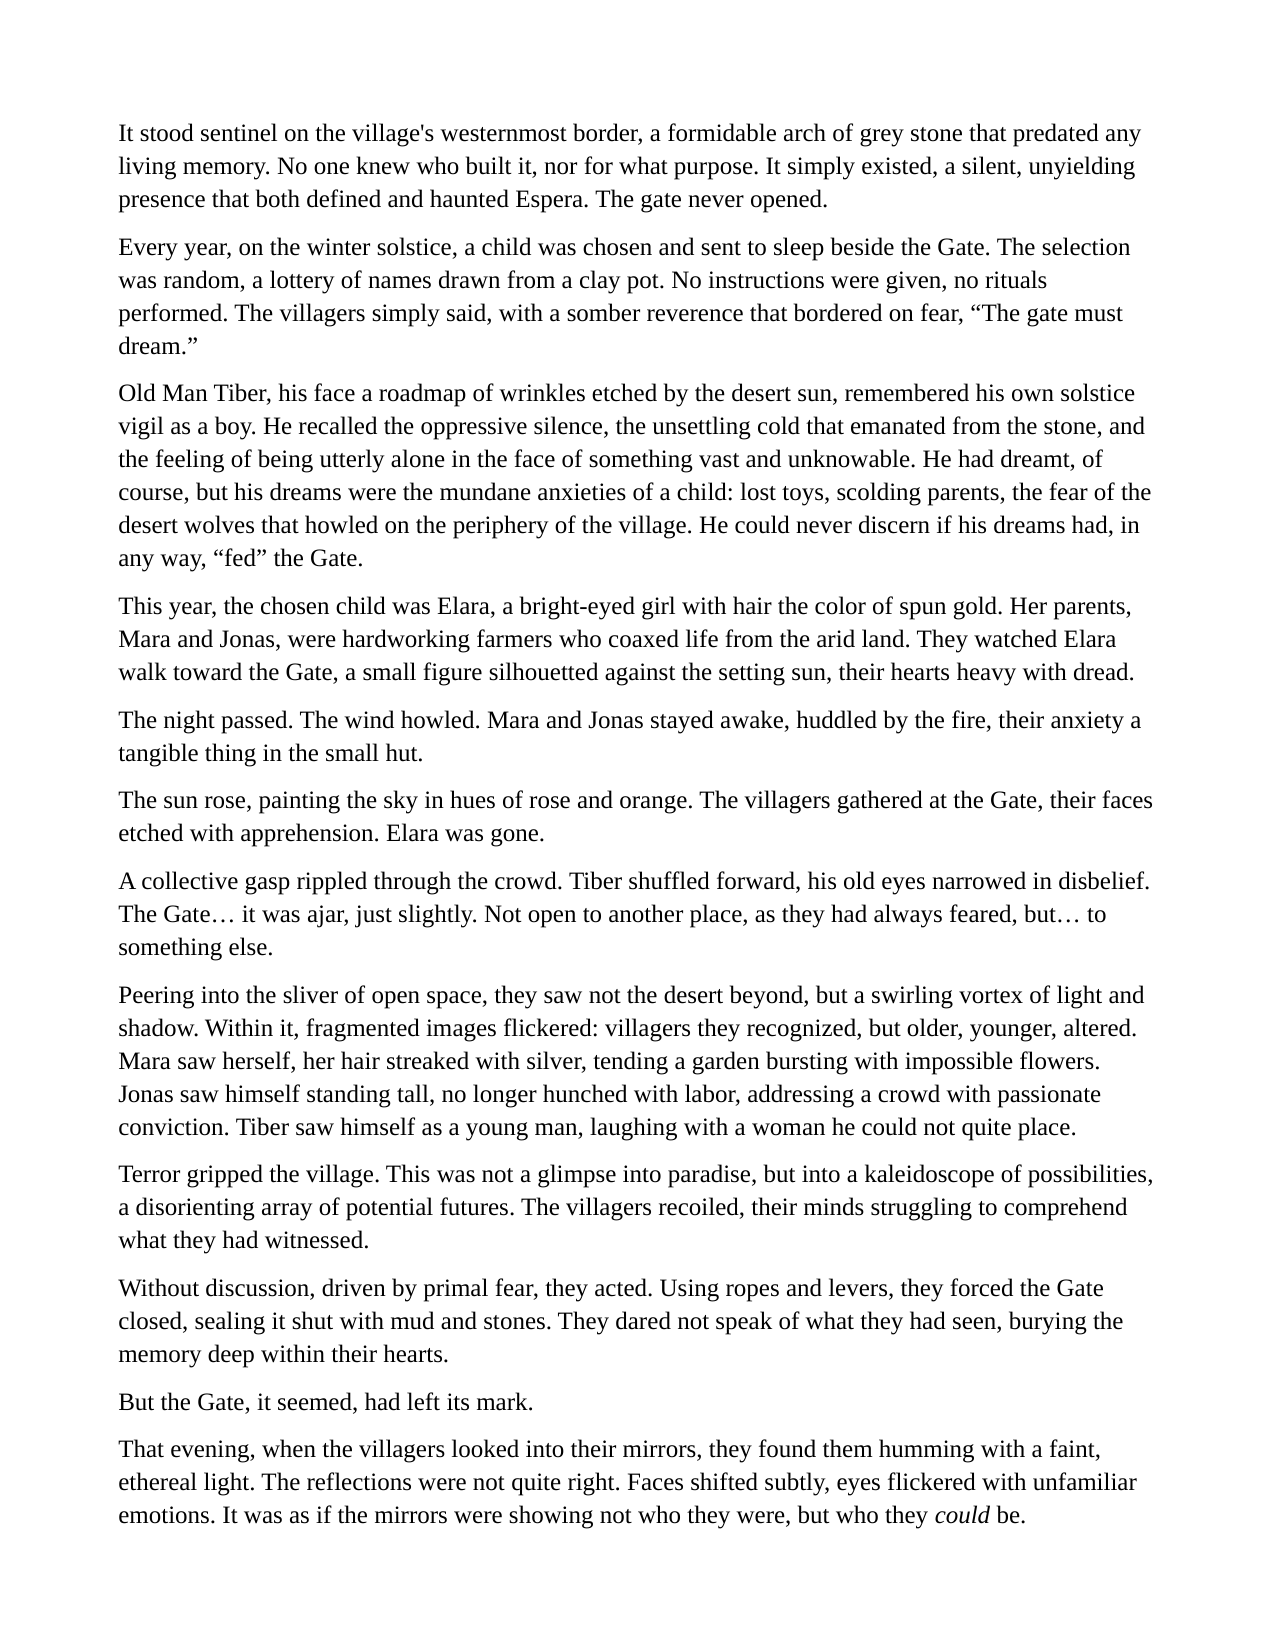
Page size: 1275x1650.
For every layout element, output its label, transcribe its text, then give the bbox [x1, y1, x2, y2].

text Terror gripped the village. This was not a glimpse into paradise, but into a kaleidoscope of possibilities, a disorienting array of potential futures. The villagers recoiled, their minds struggling to comprehend what they had witnessed. [118, 1159, 1157, 1254]
text Every year, on the winter solstice, a child was chosen and sent to sleep beside the Gate. The selection was random, a lottery of names drawn from a clay pot. No instructions were given, no rituals performed. The villagers simply said, with a somber reverence that bordered on fear, “The gate must dream.” [118, 232, 1157, 359]
text A collective gasp rippled through the crowd. Tiber shuffled forward, his old eyes narrowed in disbelief. The Gate… it was ajar, just slightly. Not open to another place, as they had always feared, but… to something else. [118, 866, 1157, 961]
text The night passed. The wind howled. Mara and Jonas stayed awake, huddled by the fire, their anxiety a tangible thing in the small hut. [118, 705, 1157, 767]
text That evening, when the villagers looked into their mirrors, they found them humming with a faint, ethereal light. The reflections were not quite right. Faces shifted subtly, eyes flickered with unfamiliar emotions. It was as if the mirrors were showing not who they were, but who they could be. [118, 1434, 1157, 1529]
text It stood sentinel on the village's westernmost border, a formidable arch of grey stone that predated any living memory. No one knew who built it, nor for what purpose. It simply existed, a silent, unyielding presence that both defined and haunted Espera. The gate never opened. [118, 118, 1157, 213]
text This year, the chosen child was Elara, a bright-eyed girl with hair the color of spun gold. Her parents, Mara and Jonas, were hardworking farmers who coaxed life from the arid land. They watched Elara walk toward the Gate, a small figure silhouetted against the setting sun, their hearts heavy with dread. [118, 591, 1157, 686]
text But the Gate, it seemed, had left its mark. [118, 1387, 1157, 1415]
text Without discussion, driven by primal fear, they acted. Using ropes and levers, they forced the Gate closed, sealing it shut with mud and stones. They dared not speak of what they had seen, burying the memory deep within their hearts. [118, 1273, 1157, 1368]
text Old Man Tiber, his face a roadmap of wrinkles etched by the desert sun, remembered his own solstice vigil as a boy. He recalled the oppressive silence, the unsettling cold that emanated from the stone, and the feeling of being utterly alone in the face of something vast and unknowable. He had dreamt, of course, but his dreams were the mundane anxieties of a child: lost toys, scolding parents, the fear of the desert wolves that howled on the periphery of the village. He could never discern if his dreams had, in any way, “fed” the Gate. [118, 378, 1157, 572]
text The sun rose, painting the sky in hues of rose and orange. The villagers gathered at the Gate, their faces etched with apprehension. Elara was gone. [118, 785, 1157, 847]
text Peering into the sliver of open space, they saw not the desert beyond, but a swirling vortex of light and shadow. Within it, fragmented images flickered: villagers they recognized, but older, younger, altered. Mara saw herself, her hair streaked with silver, tending a garden bursting with impossible flowers. Jonas saw himself standing tall, no longer hunched with labor, addressing a crowd with passionate conviction. Tiber saw himself as a young man, laughing with a woman he could not quite place. [118, 980, 1157, 1141]
